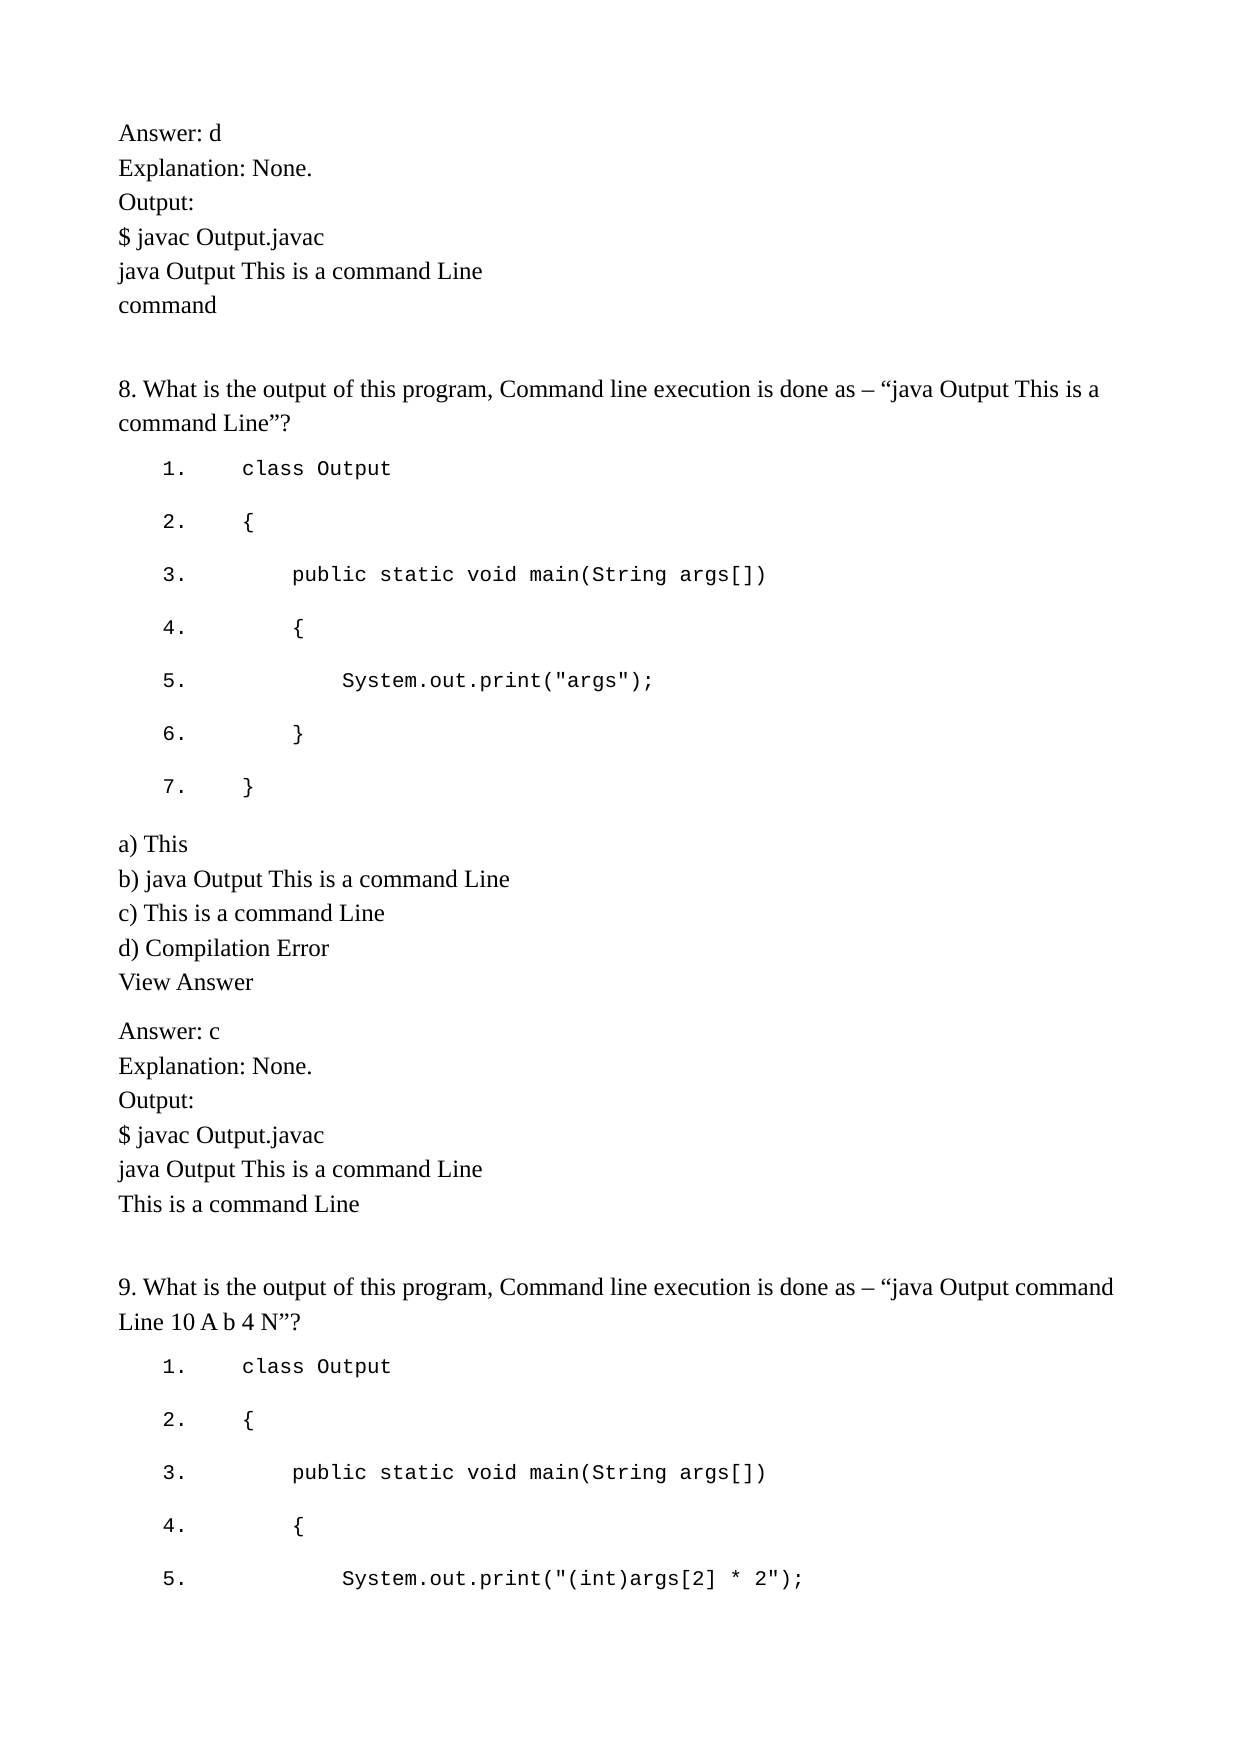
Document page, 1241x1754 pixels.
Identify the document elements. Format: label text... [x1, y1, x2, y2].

list class Output [162, 1356, 1122, 1379]
list class Output [162, 458, 1122, 481]
text Answer: d Explanation: None. Output: $ javac Output.javac java Output This is a command Line command [118, 118, 1122, 354]
list public static void main(String args[]) [162, 564, 1122, 587]
list public static void main(String args[]) [162, 1462, 1122, 1486]
list System.out.print("args"); [162, 670, 1122, 694]
list } [162, 723, 1122, 747]
list { [162, 617, 1122, 641]
list System.out.print("(int)args[2] * 2"); [162, 1568, 1122, 1592]
text 9. What is the output of this program, Command line execution is done as – “java Output command Line 10 A b 4 N”? [118, 1272, 1122, 1336]
list } [162, 776, 1122, 800]
text 8. What is the output of this program, Command line execution is done as – “java Output This is a command Line”? [118, 374, 1122, 437]
list { [162, 511, 1122, 534]
list { [162, 1515, 1122, 1539]
list { [162, 1409, 1122, 1433]
text Answer: c Explanation: None. Output: $ javac Output.javac java Output This is a command Line This is a command Line [118, 1016, 1122, 1252]
text a) This b) java Output This is a command Line c) This is a command Line d) Compilation Error View Answer [118, 829, 1122, 996]
